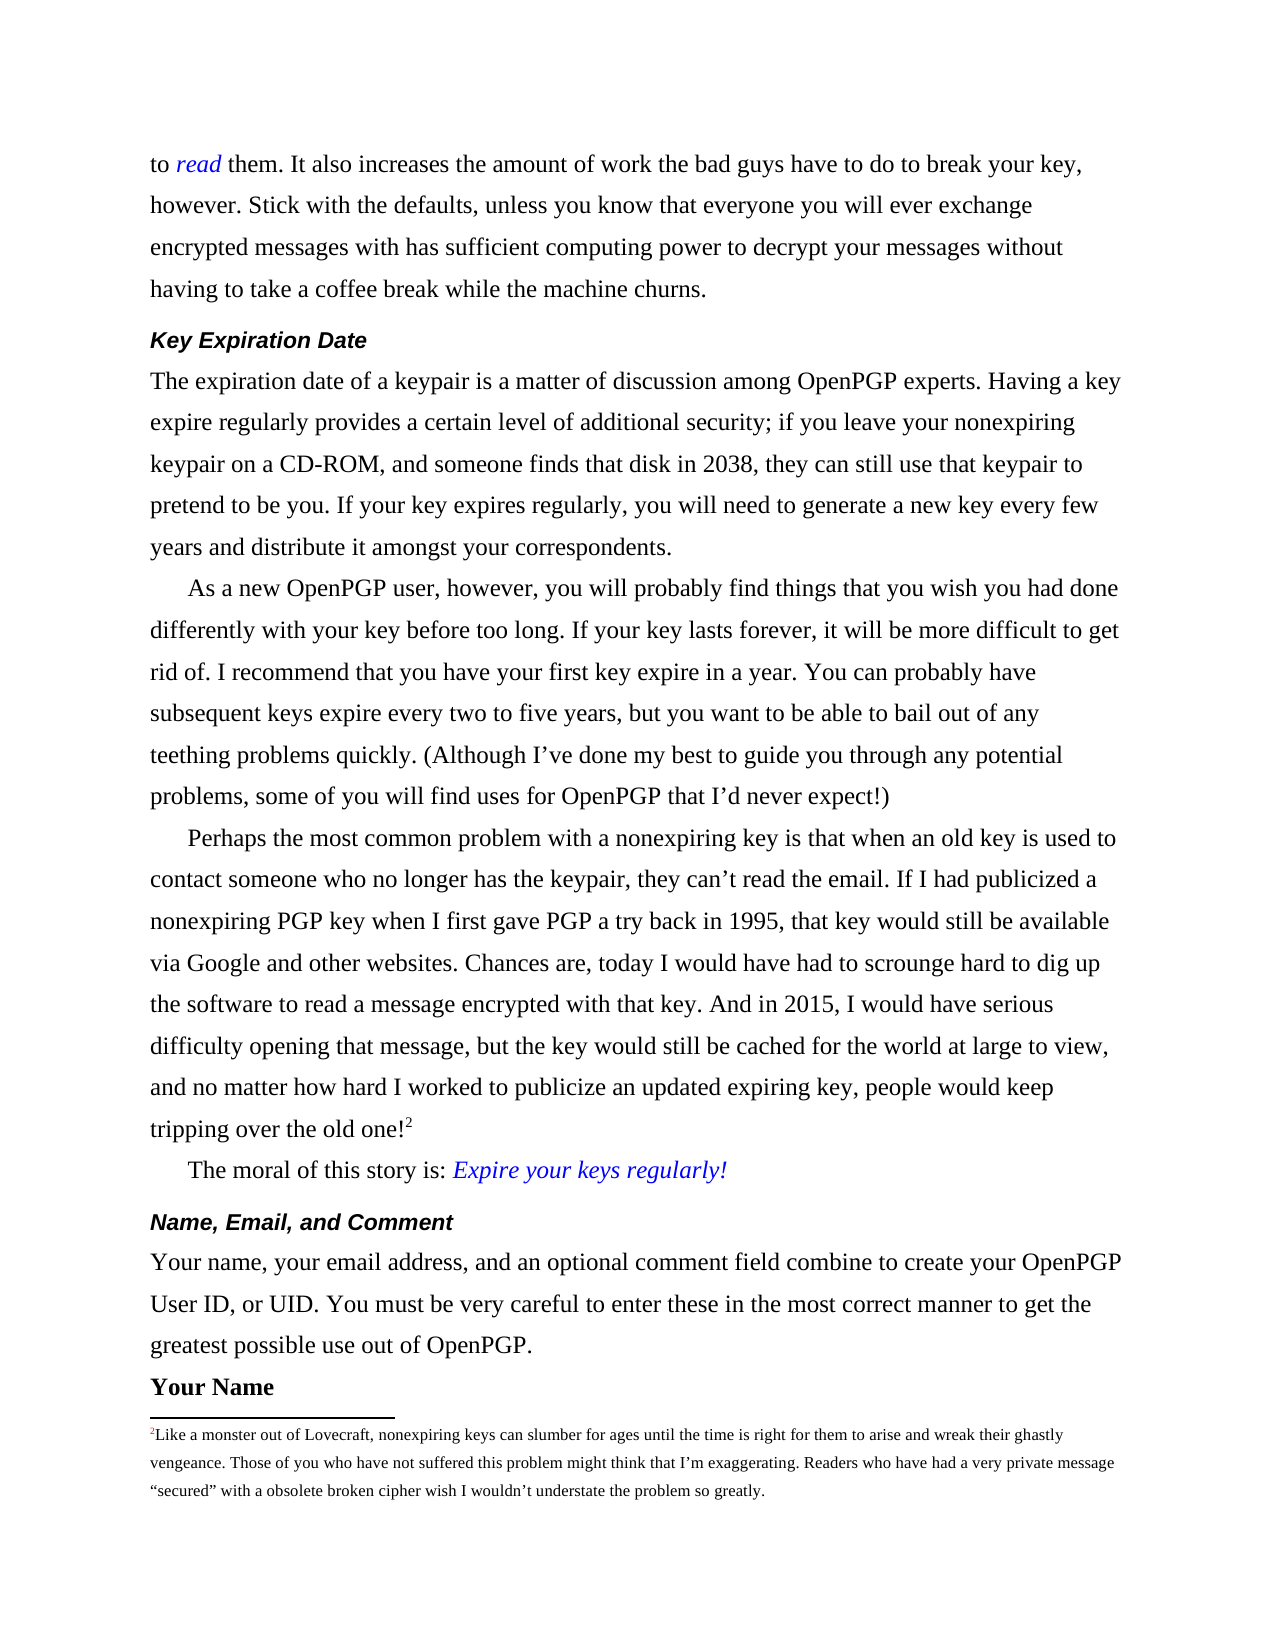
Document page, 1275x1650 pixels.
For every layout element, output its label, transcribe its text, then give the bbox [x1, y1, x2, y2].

text Key Expiration Date [150, 327, 1125, 353]
text The moral of this story is: Expire your keys regularly! [150, 1156, 1125, 1184]
text Like a monster out of Lovecraft, nonexpiring keys can slumber for ages until the time is right for them to arise and wreak their ghastly vengeance. Those of you who have not suffered this problem might think that I’m exaggerating. Readers who have had a very private message “secured” with a obsolete broken cipher wish I wouldn’t understate the problem so greatly. [150, 1424, 1125, 1500]
text Name, Email, and Comment [150, 1209, 1125, 1235]
text Your name, your email address, and an optional comment field combine to create your OpenPGP User ID, or UID. You must be very careful to enter these in the most correct manner to get the greatest possible use out of OpenPGP. [150, 1248, 1125, 1359]
text to read them. It also increases the amount of work the bad guys have to do to break your key, however. Stick with the defaults, unless you know that everyone you will ever exchange encrypted messages with has sufficient computing power to decrypt your messages without having to take a coffee break while the machine churns. [150, 150, 1125, 302]
text As a new OpenPGP user, however, you will probably find things that you wish you had done differently with your key before too long. If your key lasts forever, it will be more difficult to get rid of. I recommend that you have your first key expire in a year. You can probably have subsequent keys expire every two to five years, but you want to be able to bail out of any teething problems quickly. (Although I’ve done my best to guide you through any potential problems, some of you will find uses for OpenPGP that I’d never expect!) [150, 574, 1125, 810]
list Your Name [150, 1373, 1125, 1401]
text Perhaps the most common problem with a nonexpiring key is that when an old key is used to contact someone who no longer has the keypair, they can’t read the email. If I had publicized a nonexpiring PGP key when I first gave PGP a try back in 1995, that key would still be available via Google and other websites. Chances are, today I would have had to scrounge hard to dig up the software to read a message encrypted with that key. And in 2015, I would have serious difficulty opening that message, but the key would still be cached for the world at large to view, and no matter how hard I worked to publicize an updated expiring key, people would keep tripping over the old one! [150, 824, 1125, 1143]
text The expiration date of a keypair is a matter of discussion among OpenPGP experts. Having a key expire regularly provides a certain level of additional security; if you leave your nonexpiring keypair on a CD-ROM, and someone finds that disk in 2038, they can still use that keypair to pretend to be you. If your key expires regularly, you will need to generate a new key every few years and distribute it amongst your correspondents. [150, 367, 1125, 561]
